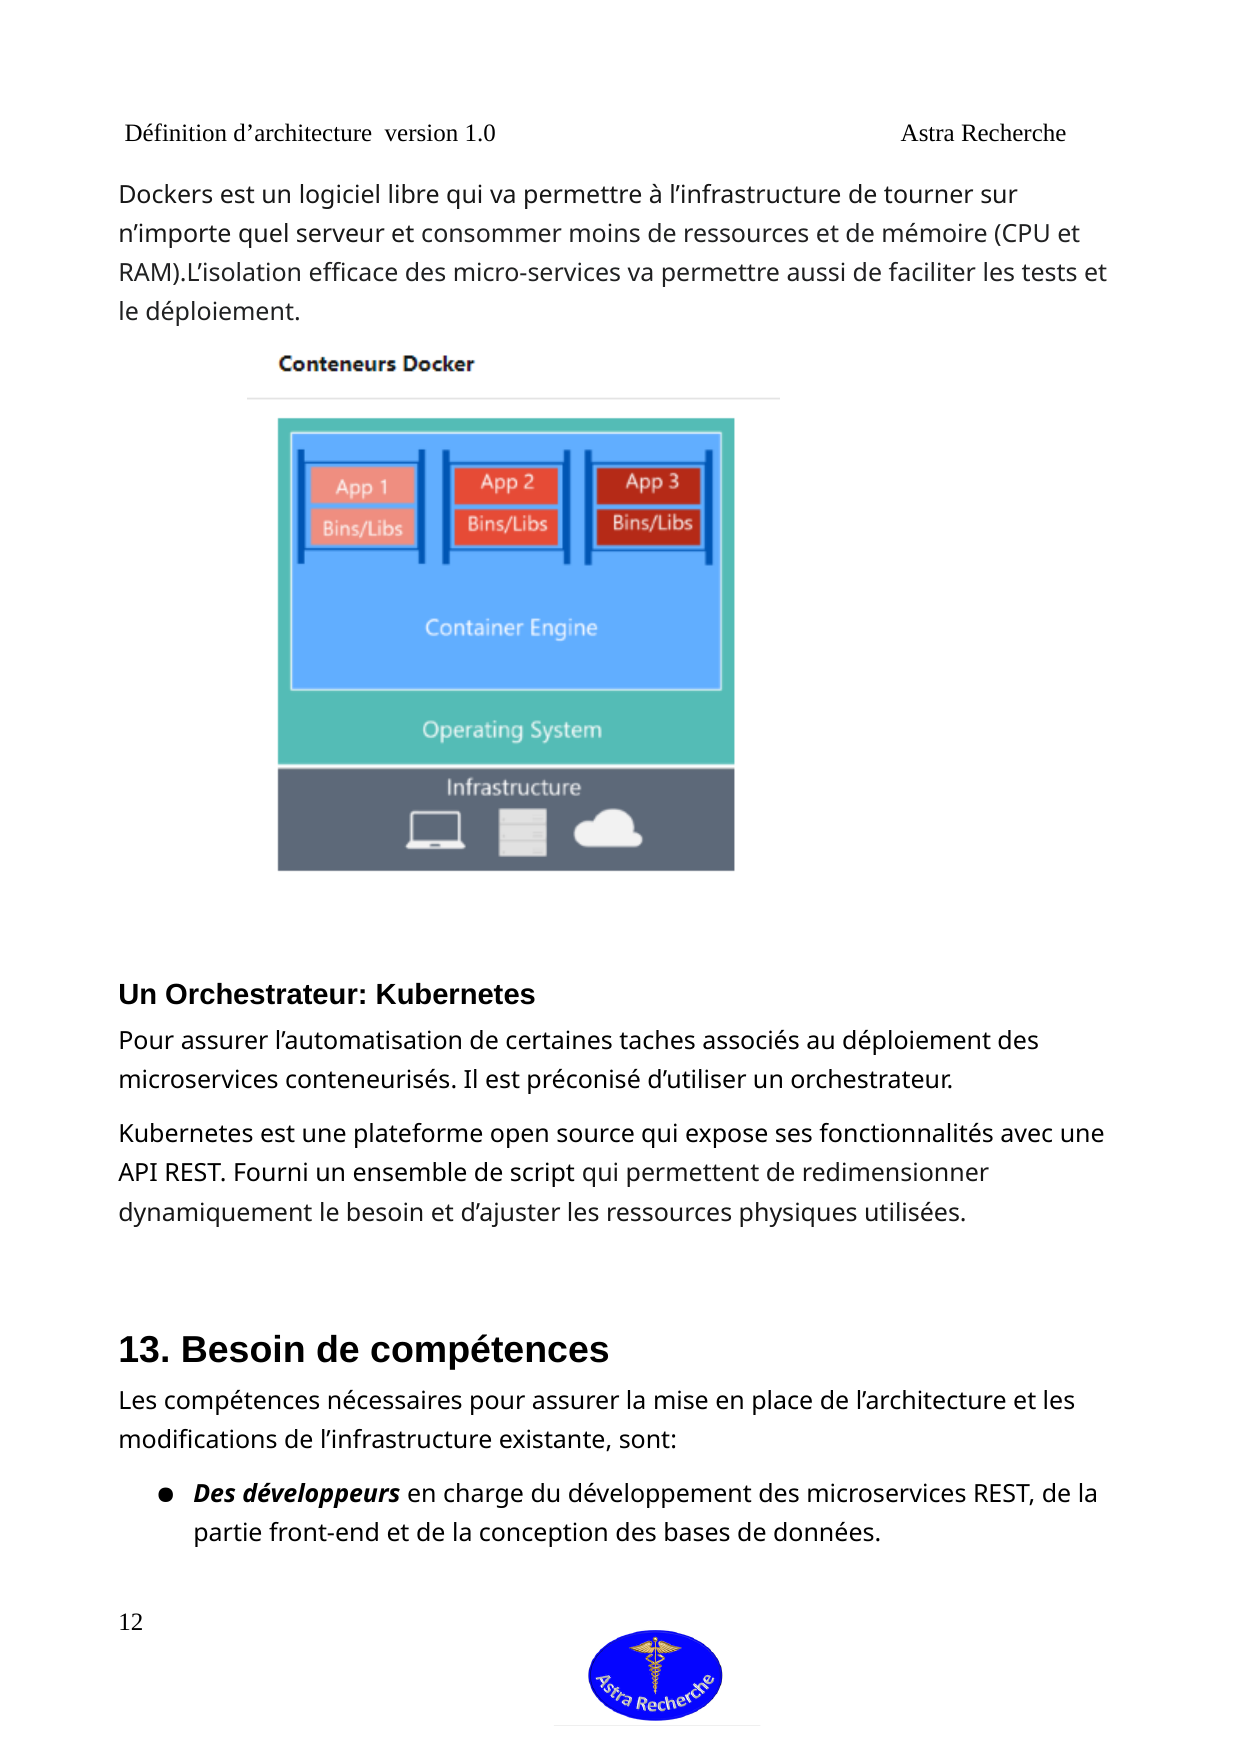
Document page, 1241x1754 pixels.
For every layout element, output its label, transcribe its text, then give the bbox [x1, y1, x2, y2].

picture [247, 338, 780, 915]
text Pour assurer l’automatisation de certaines taches associés au déploiement des microservices conteneurisés. Il est préconisé d’utiliser un orchestrateur. [118, 1023, 1122, 1096]
subtitle Un Orchestrateur: Kubernetes [118, 977, 1122, 1011]
text Les compétences nécessaires pour assurer la mise en place de l’architecture et les modifications de l’infrastructure existante, sont: [118, 1382, 1122, 1456]
subtitle 13. Besoin de compétences [118, 1327, 1122, 1370]
picture [553, 1620, 761, 1729]
list Des développeurs en charge du développement des microservices REST, de la partie front-end et de la conception des bases de données. [156, 1475, 1122, 1548]
text Dockers est un logiciel libre qui va permettre à l’infrastructure de tourner sur n’importe quel serveur et consommer moins de ressources et de mémoire (CPU et RAM).L’isolation efficace des micro-services va permettre aussi de faciliter les tests et le déploiement. [118, 176, 1122, 328]
text Kubernetes est une plateforme open source qui expose ses fonctionnalités avec une API REST. Fourni un ensemble de script qui permettent de redimensionner dynamiquement le besoin et d’ajuster les ressources physiques utilisées. [118, 1116, 1122, 1228]
